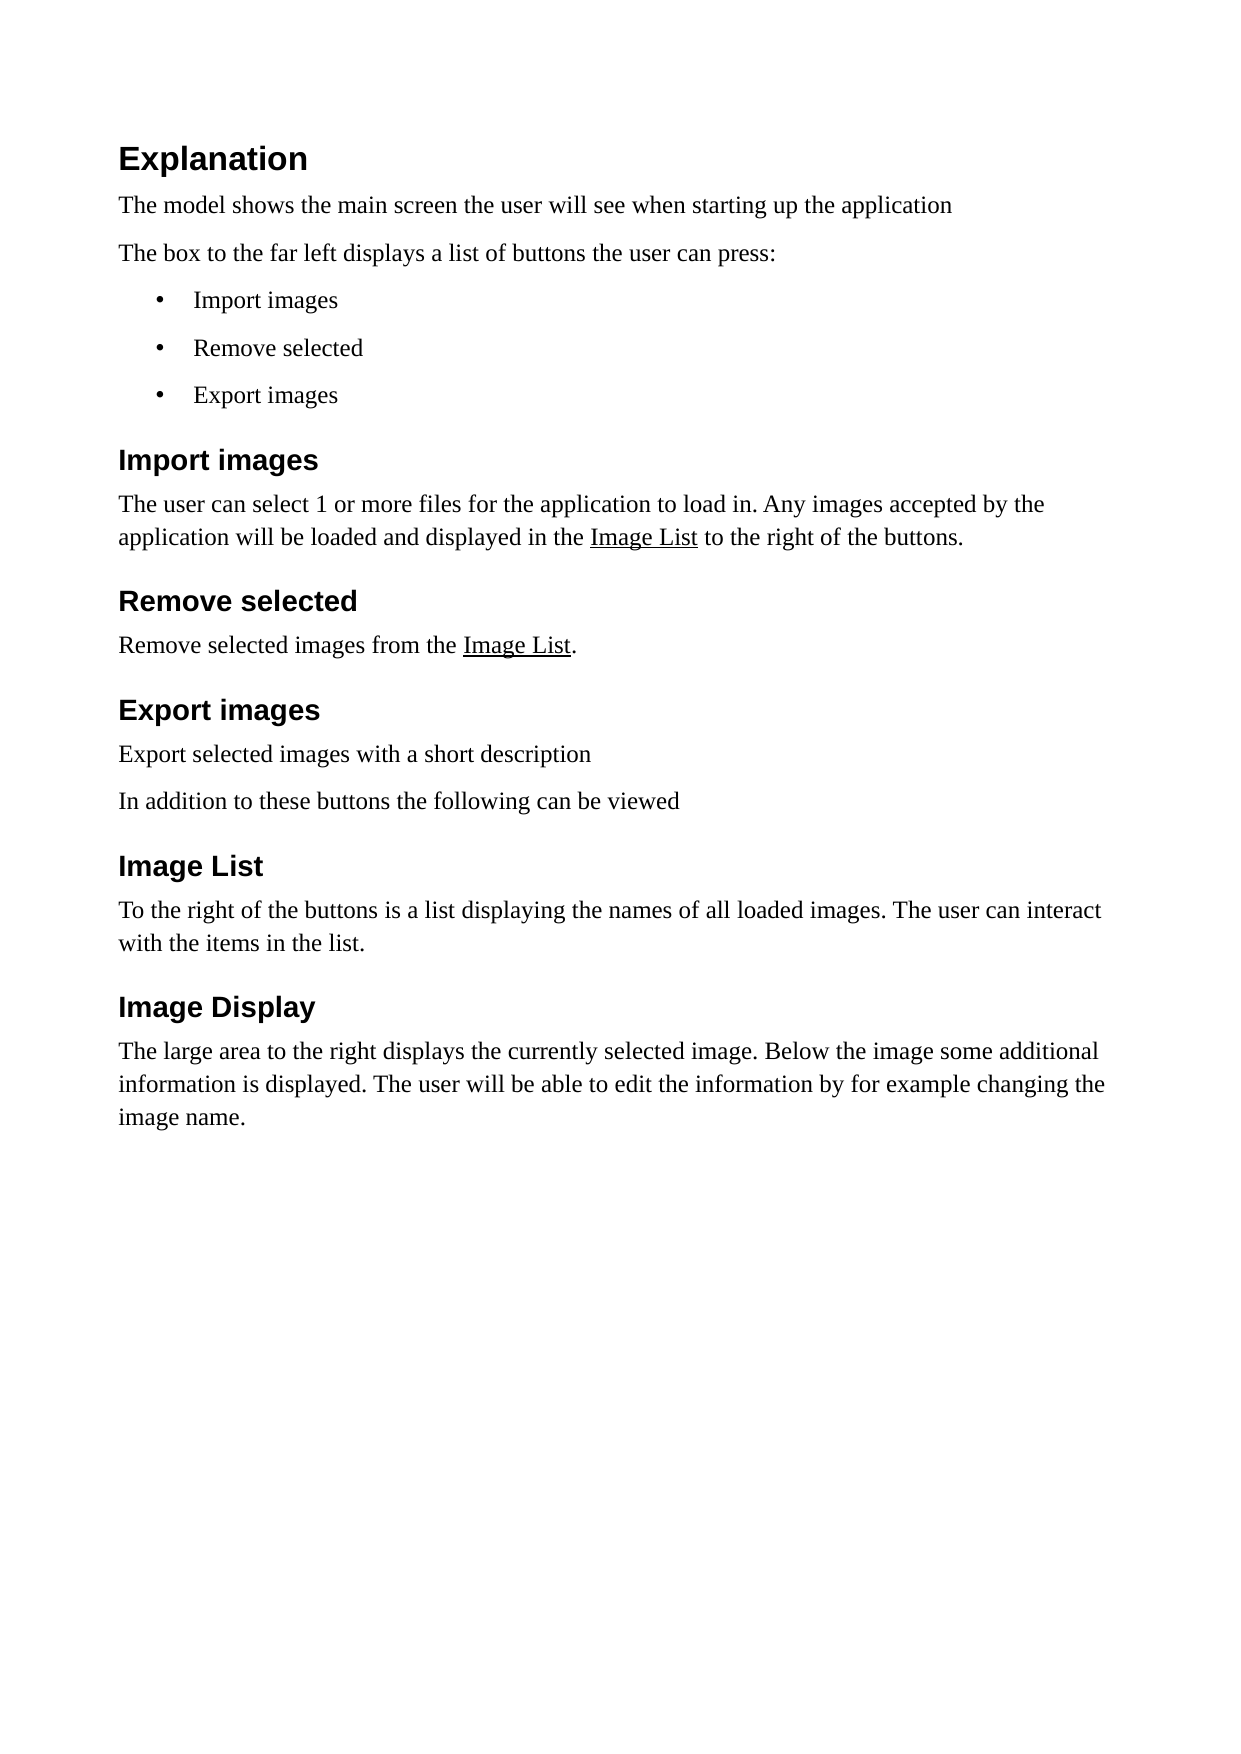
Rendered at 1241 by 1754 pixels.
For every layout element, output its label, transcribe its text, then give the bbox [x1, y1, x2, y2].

subtitle Remove selected [118, 584, 1122, 618]
text The model shows the main screen the user will see when starting up the application [118, 190, 1122, 219]
subtitle Image List [118, 849, 1122, 882]
text Export selected images with a short description [118, 739, 1122, 768]
subtitle Import images [118, 443, 1122, 476]
subtitle Image Display [118, 990, 1122, 1024]
subtitle Export images [118, 693, 1122, 726]
text The box to the far left displays a list of buttons the user can press: [118, 238, 1122, 266]
subtitle Explanation [118, 139, 1122, 178]
text The large area to the right displays the currently selected image. Below the image some additional information is displayed. The user will be able to edit the information by for example changing the image name. [118, 1036, 1122, 1131]
list Export images [156, 381, 1122, 409]
list Remove selected [156, 333, 1122, 362]
text In addition to these buttons the following can be viewed [118, 786, 1122, 815]
text To the right of the buttons is a list displaying the names of all loaded images. The user can interact with the items in the list. [118, 895, 1122, 957]
text The user can select 1 or more files for the application to load in. Any images accepted by the application will be loaded and displayed in the Image List to the right of the buttons. [118, 489, 1122, 551]
list Import images [156, 285, 1122, 314]
text Remove selected images from the Image List. [118, 630, 1122, 659]
